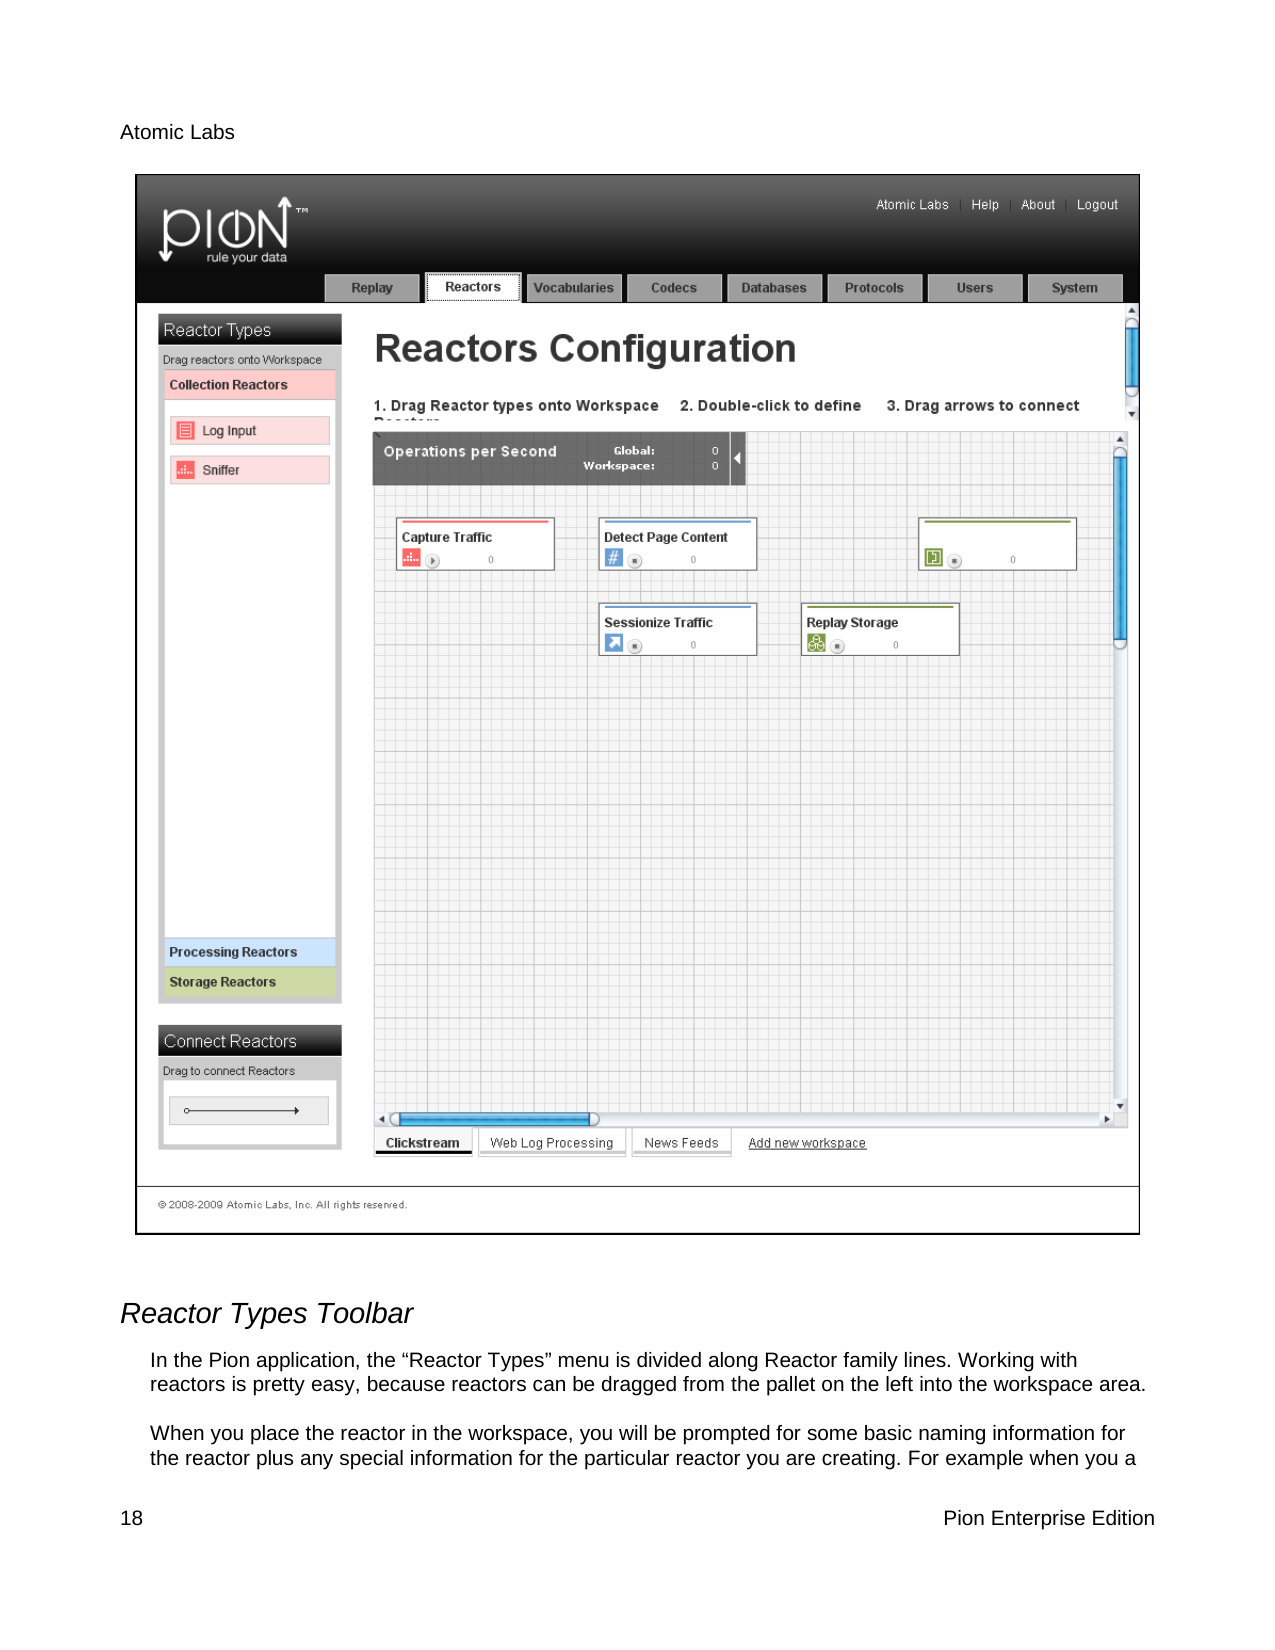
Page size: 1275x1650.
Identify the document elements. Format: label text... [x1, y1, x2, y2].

subtitle Reactor Types Toolbar [120, 1296, 1155, 1329]
text In the Pion application, the “Reactor Types” menu is divided along Reactor family lines. Working with reactors is pretty easy, because reactors can be dragged from the pallet on the left into the workspace area. [150, 1348, 1155, 1396]
text When you place the reactor in the workspace, you will be prompted for some basic naming information for the reactor plus any special information for the particular reactor you are creating. For example when you a [150, 1421, 1155, 1469]
picture [135, 174, 1140, 1235]
